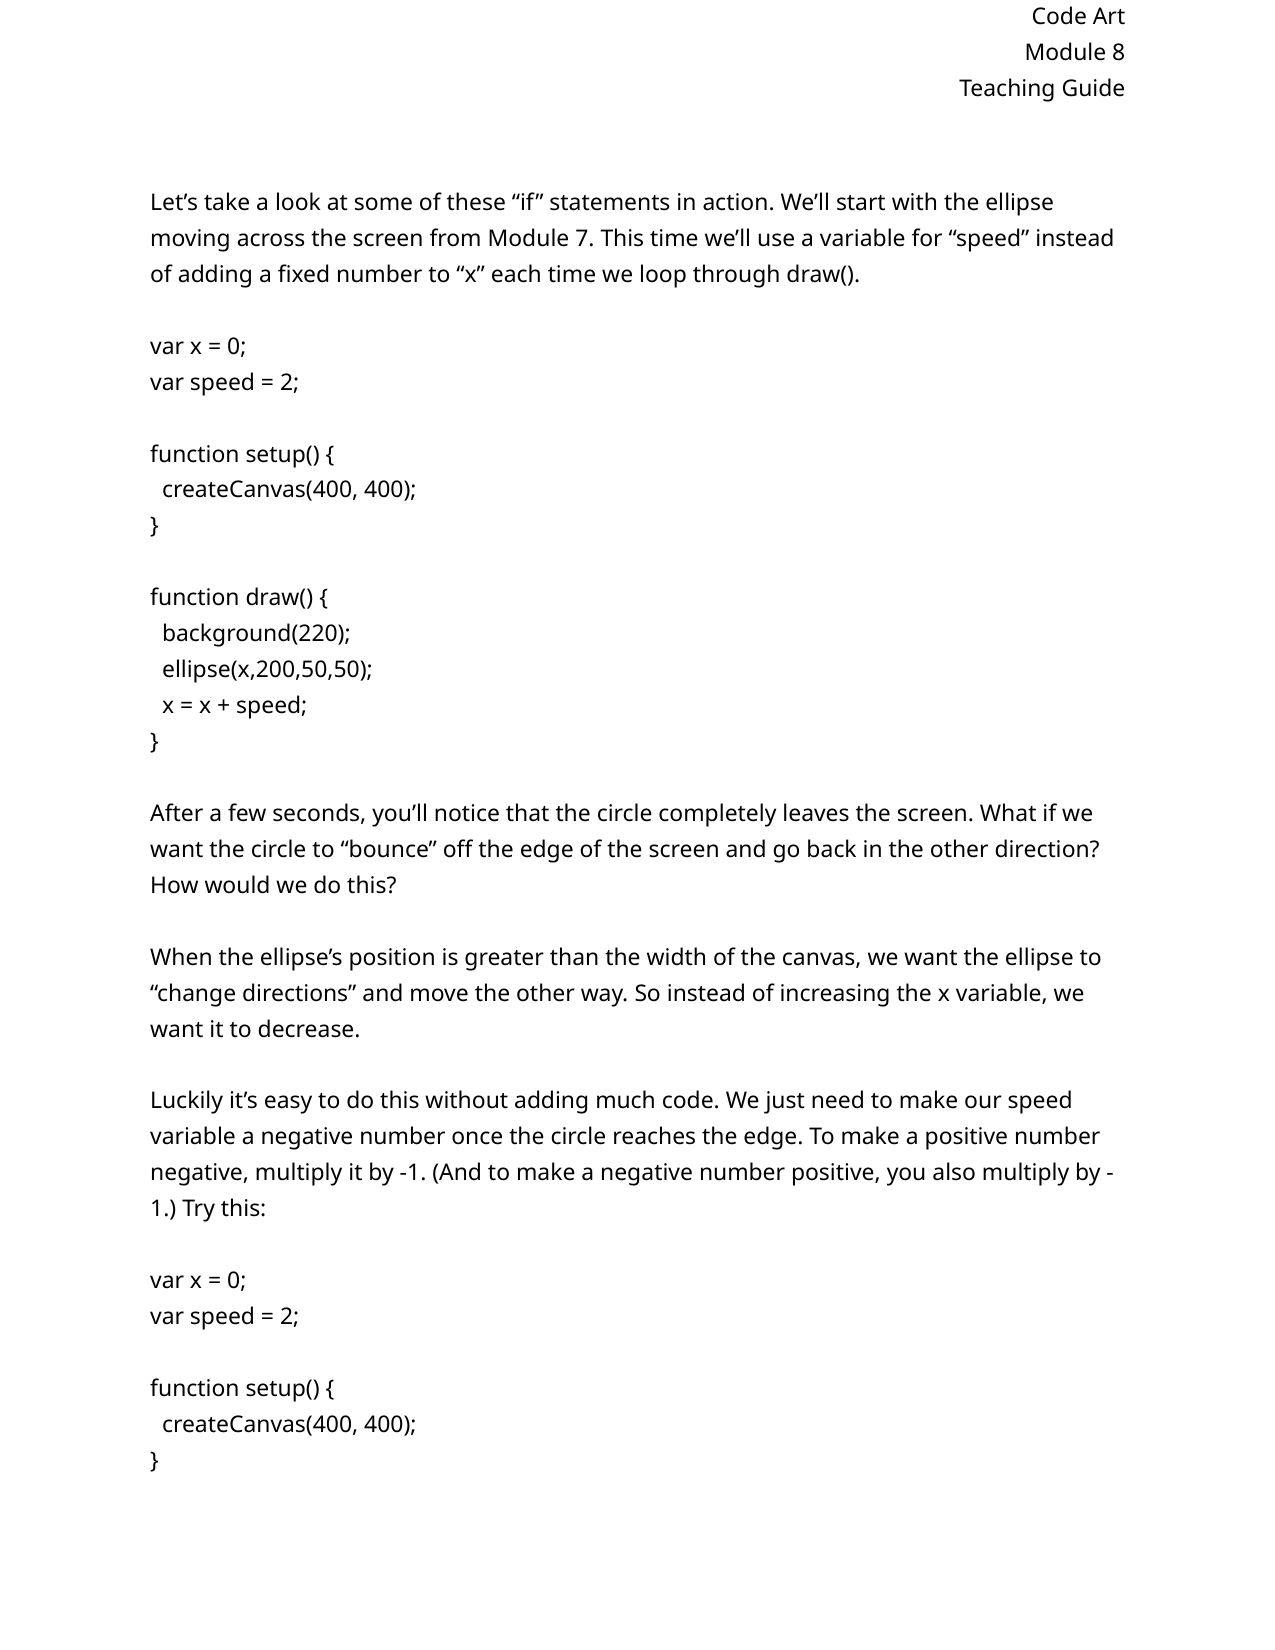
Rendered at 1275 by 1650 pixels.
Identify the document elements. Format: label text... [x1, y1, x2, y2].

text } [150, 509, 1125, 541]
text var x = 0; [150, 330, 1125, 361]
text After a few seconds, you’ll notice that the circle completely leaves the screen. What if we want the circle to “bounce” off the edge of the screen and go back in the other direction? How would we do this? [150, 797, 1125, 900]
text } [150, 1444, 1125, 1475]
text function setup() { [150, 437, 1125, 469]
text createCanvas(400, 400); [150, 1408, 1125, 1439]
text background(220); [150, 617, 1125, 648]
text When the ellipse’s position is greater than the width of the canvas, we want the ellipse to “change directions” and move the other way. So instead of increasing the x variable, we want it to decrease. [150, 941, 1125, 1044]
text Luckily it’s easy to do this without adding much code. We just need to make our speed variable a negative number once the circle reaches the edge. To make a positive number negative, multiply it by -1. (And to make a negative number positive, you also multiply by -1.) Try this: [150, 1084, 1125, 1223]
text var x = 0; [150, 1264, 1125, 1295]
text } [150, 725, 1125, 756]
text x = x + speed; [150, 689, 1125, 720]
text ellipse(x,200,50,50); [150, 653, 1125, 684]
text var speed = 2; [150, 1300, 1125, 1331]
text createCanvas(400, 400); [150, 473, 1125, 505]
text Let’s take a look at some of these “if” statements in action. We’ll start with the ellipse moving across the screen from Module 7. This time we’ll use a variable for “speed” instead of adding a fixed number to “x” each time we loop through draw(). [150, 186, 1125, 289]
text function draw() { [150, 581, 1125, 612]
text var speed = 2; [150, 366, 1125, 397]
text function setup() { [150, 1372, 1125, 1403]
